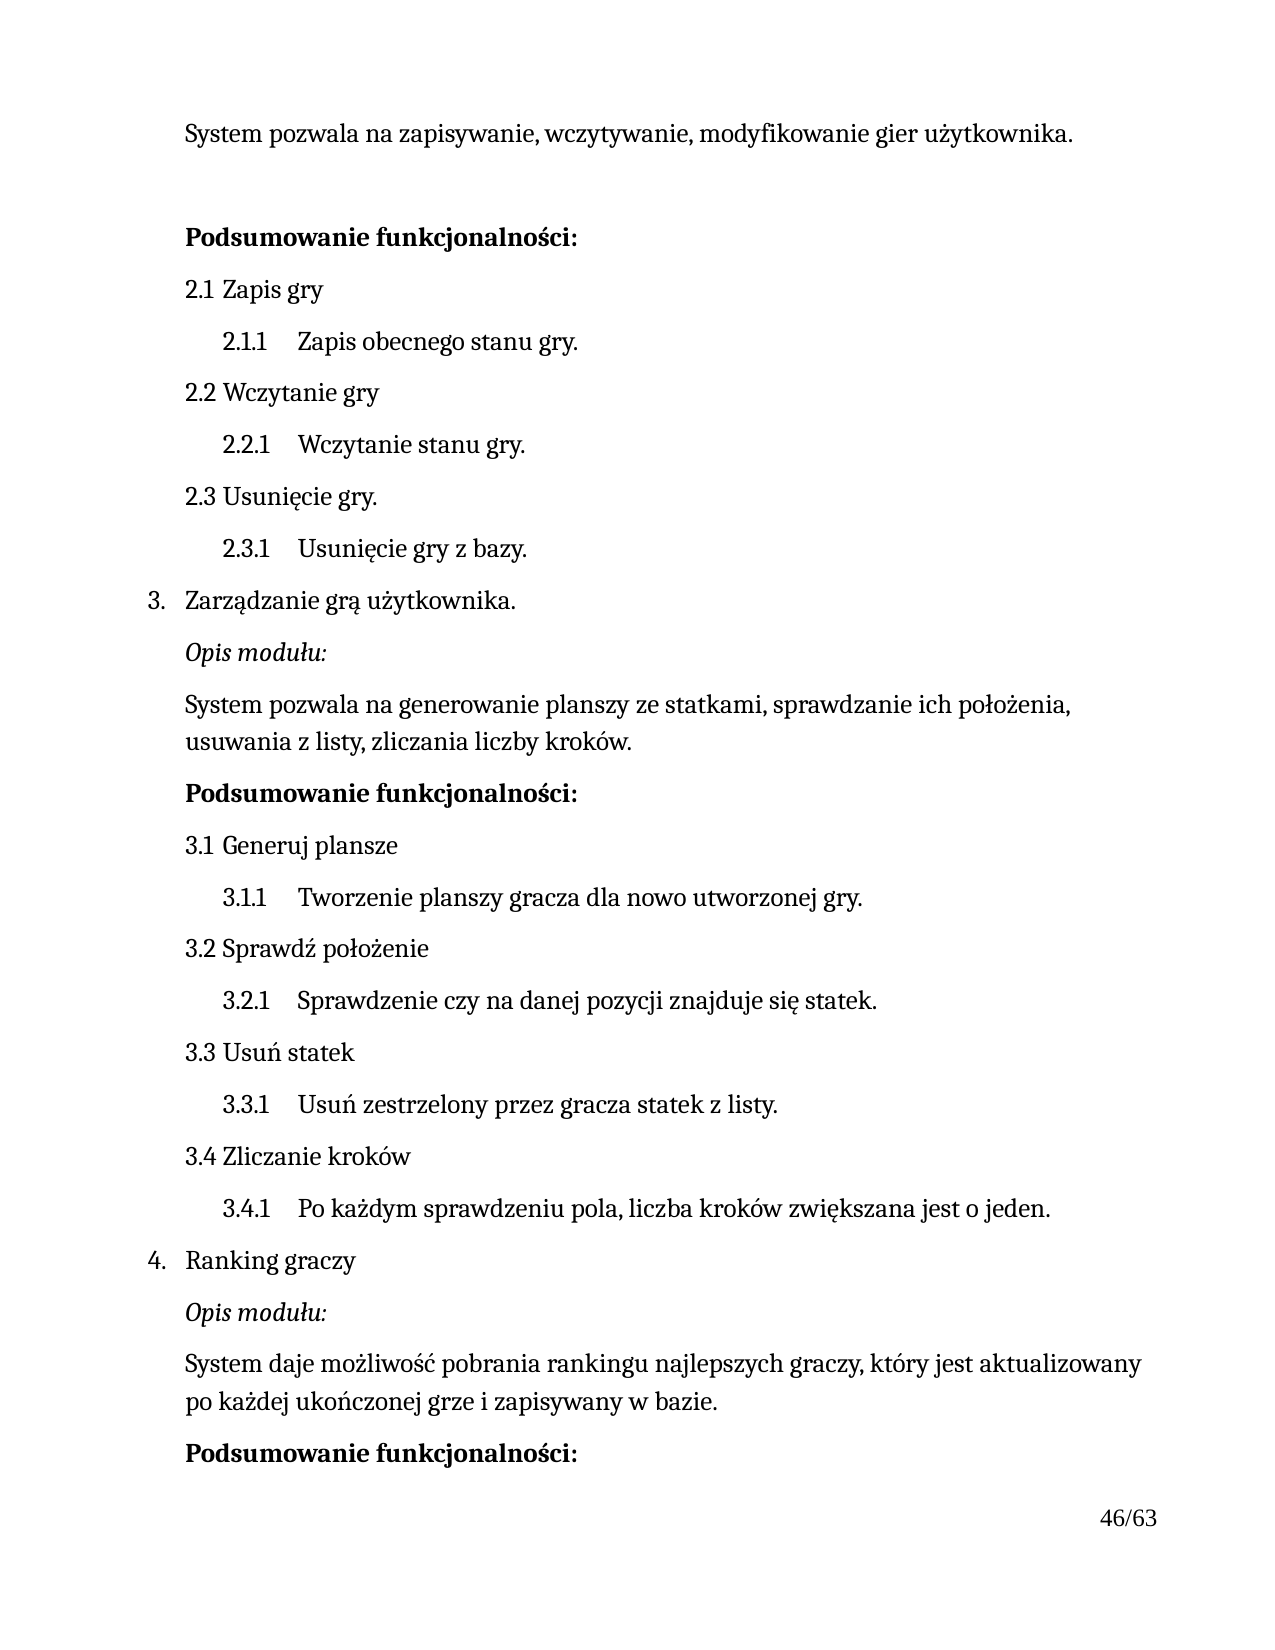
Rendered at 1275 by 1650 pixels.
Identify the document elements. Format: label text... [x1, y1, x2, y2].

list Tworzenie planszy gracza dla nowo utworzonej gry. [223, 882, 1157, 913]
text Podsumowanie funkcjonalności: [185, 1438, 1157, 1469]
text System daje możliwość pobrania rankingu najlepszych graczy, który jest aktualizowany po każdej ukończonej grze i zapisywany w bazie. [185, 1348, 1157, 1417]
list Zapis obecnego stanu gry. [223, 326, 1157, 357]
list Usuń statek [185, 1037, 1157, 1068]
text Opis modułu: [185, 637, 1157, 668]
list Wczytanie stanu gry. [223, 429, 1157, 461]
list Zapis gry [185, 274, 1157, 305]
list Sprawdź położenie [185, 933, 1157, 965]
list Po każdym sprawdzeniu pola, liczba kroków zwiększana jest o jeden. [223, 1193, 1157, 1224]
list Usuń zestrzelony przez gracza statek z listy. [223, 1089, 1157, 1120]
text Podsumowanie funkcjonalności: [185, 222, 1157, 253]
list Generuj plansze [185, 830, 1157, 861]
list Wczytanie gry [185, 377, 1157, 409]
list Usunięcie gry. [185, 481, 1157, 512]
list Usunięcie gry z bazy. [223, 533, 1157, 564]
text System pozwala na generowanie planszy ze statkami, sprawdzanie ich położenia, usuwania z listy, zliczania liczby kroków. [185, 689, 1157, 757]
list Sprawdzenie czy na danej pozycji znajduje się statek. [223, 985, 1157, 1017]
text Opis modułu: [185, 1297, 1157, 1328]
list Zliczanie kroków [185, 1141, 1157, 1172]
text System pozwala na zapisywanie, wczytywanie, modyfikowanie gier użytkownika. [185, 118, 1157, 149]
list Ranking graczy [148, 1245, 1157, 1276]
text Podsumowanie funkcjonalności: [185, 778, 1157, 809]
list Zarządzanie grą użytkownika. [148, 585, 1157, 616]
